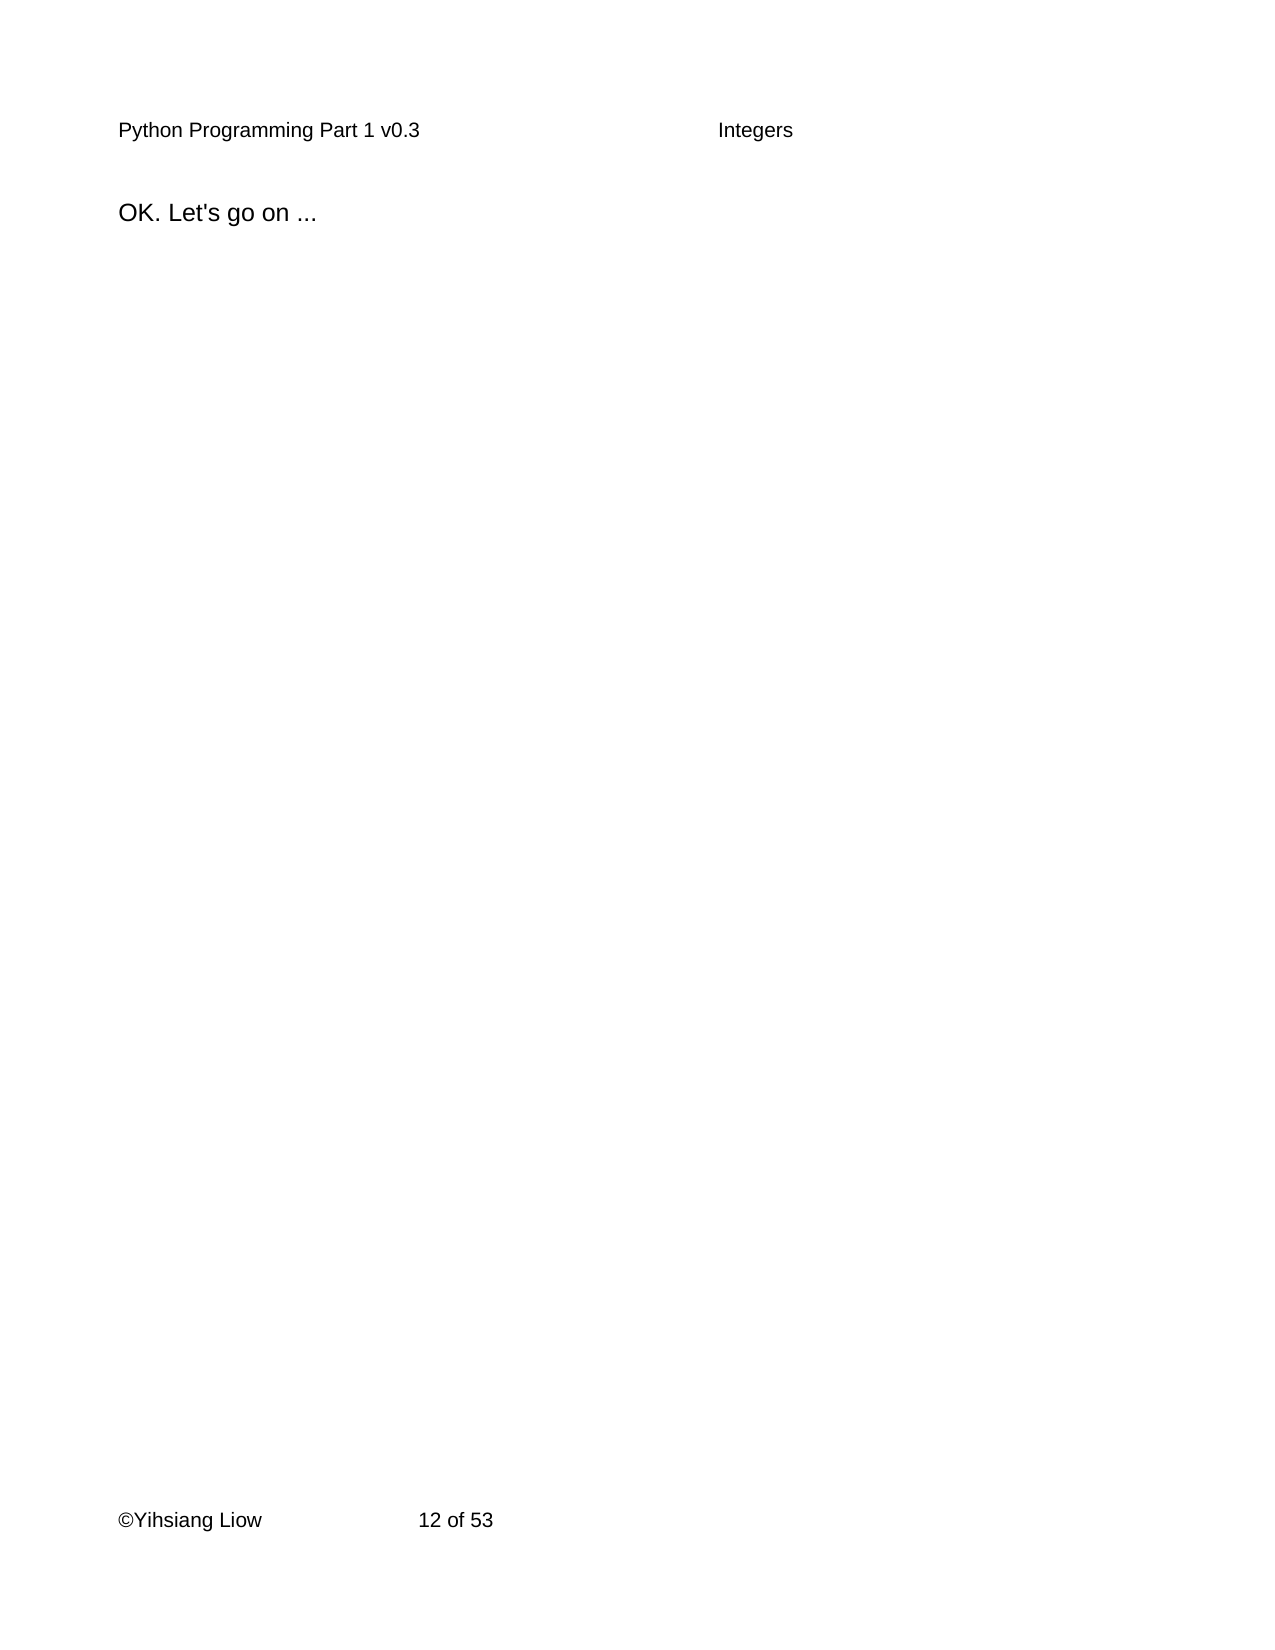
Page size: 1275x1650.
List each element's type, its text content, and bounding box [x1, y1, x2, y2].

text OK. Let's go on ... [118, 199, 793, 227]
